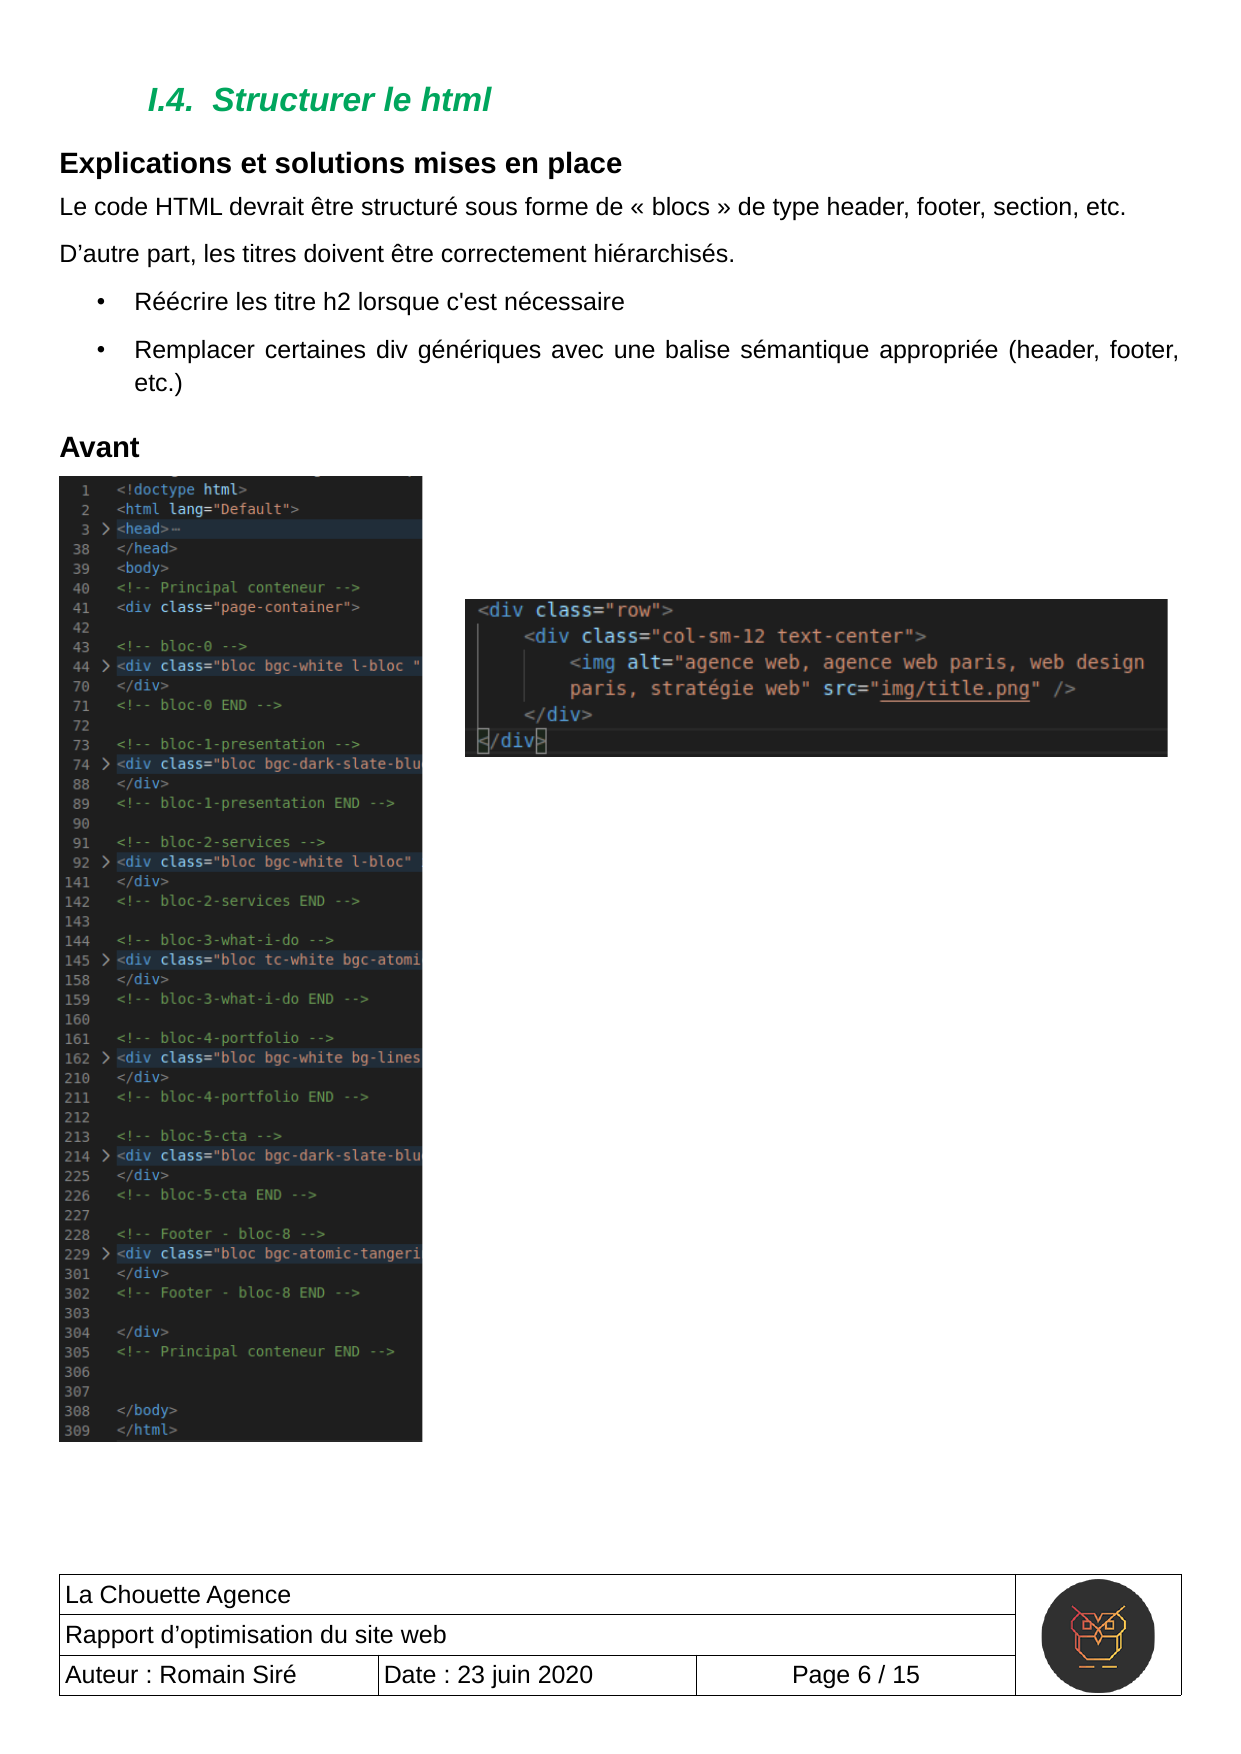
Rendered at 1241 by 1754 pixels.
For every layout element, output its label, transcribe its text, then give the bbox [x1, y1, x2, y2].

subtitle Avant [59, 430, 1181, 464]
text Le code HTML devrait être structuré sous forme de « blocs » de type header, footer, section, etc. [59, 192, 1181, 221]
subtitle Structurer le html [148, 80, 1181, 118]
list Remplacer certaines div génériques avec une balise sémantique appropriée (header, footer, etc.) [97, 335, 1181, 397]
picture [1041, 1579, 1155, 1693]
list Réécrire les titre h2 lorsque c'est nécessaire [97, 287, 1181, 316]
subtitle Explications et solutions mises en place [59, 146, 1181, 179]
picture [465, 599, 1168, 757]
picture [59, 476, 423, 1442]
text D’autre part, les titres doivent être correctement hiérarchisés. [59, 239, 1181, 268]
